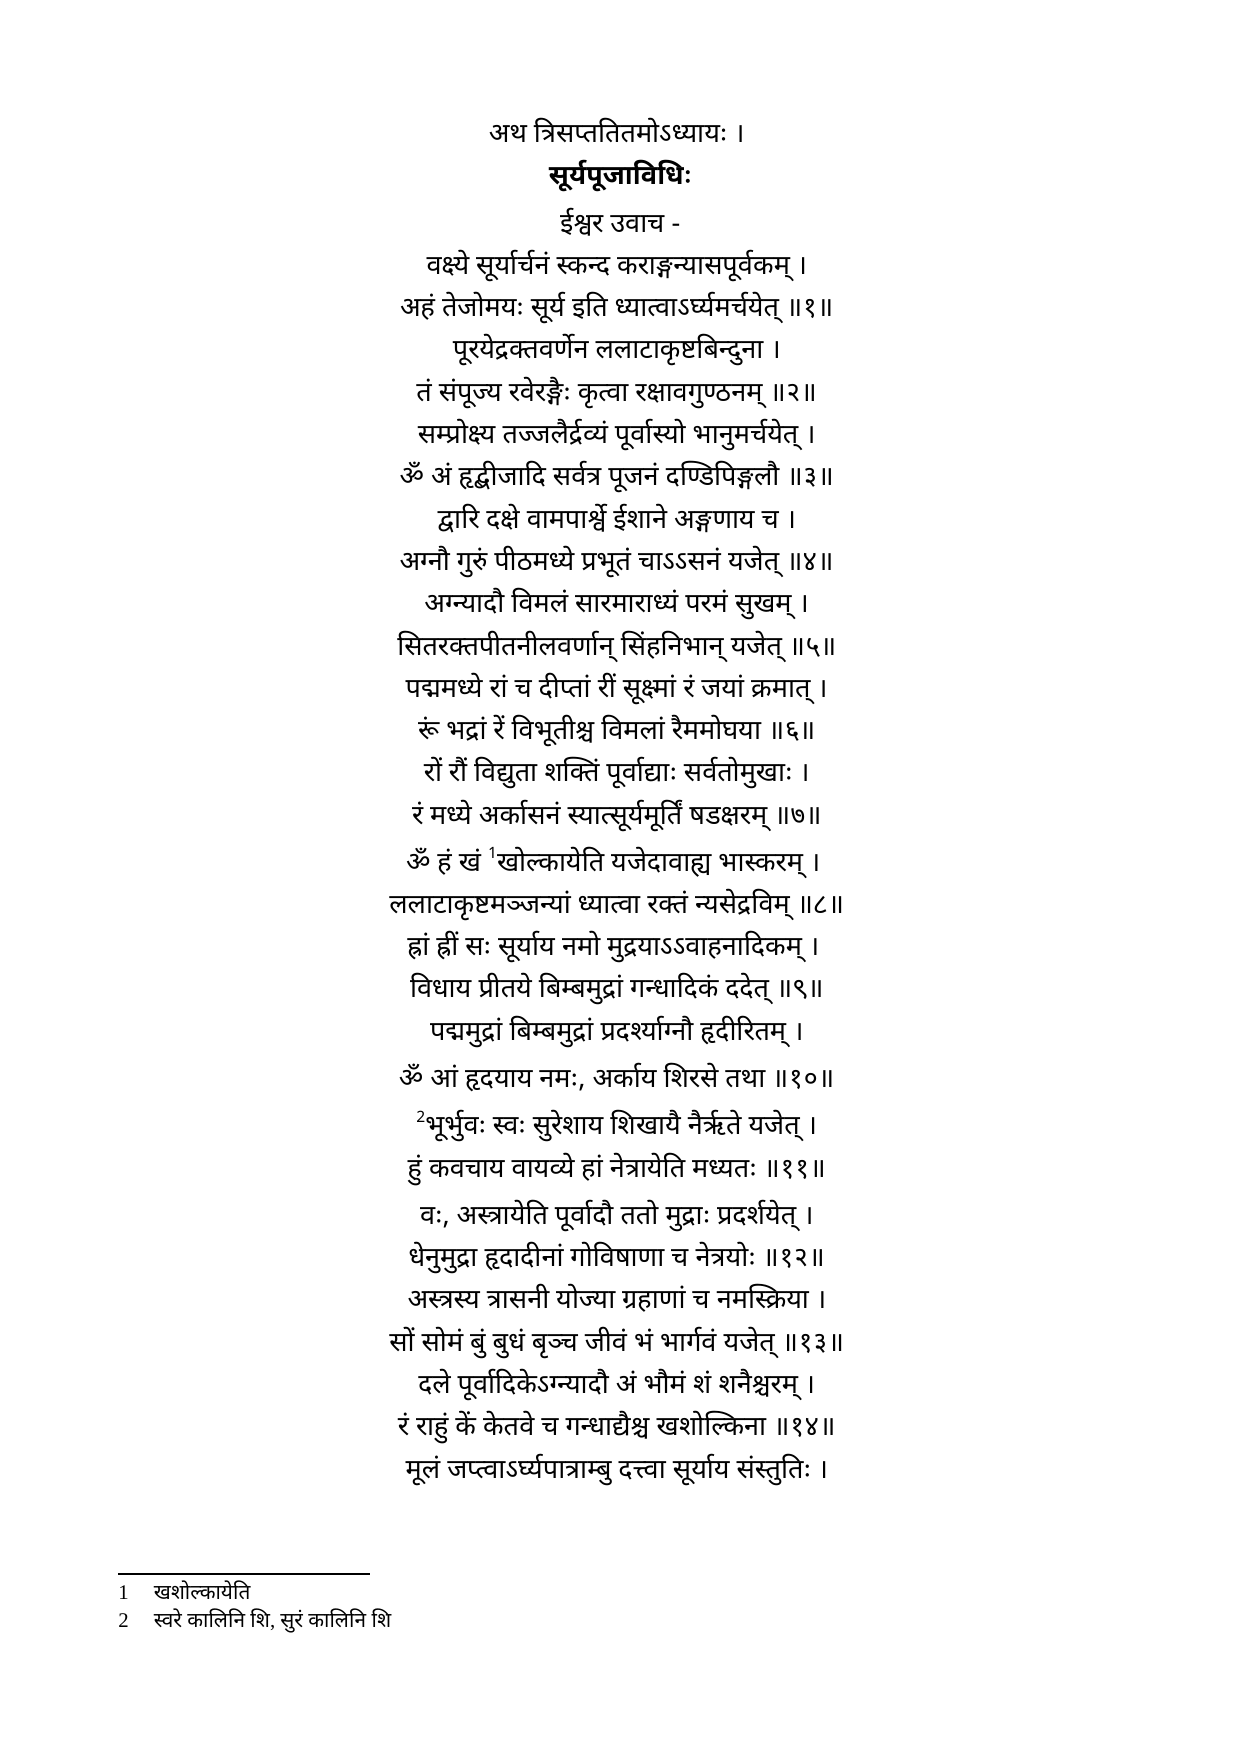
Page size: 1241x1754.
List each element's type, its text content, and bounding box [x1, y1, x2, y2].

text सूर्यपूजाविधिः ईश्वर उवाच - वक्ष्ये सूर्यार्चनं स्कन्द कराङ्गन्यासपूर्वकम् । अहं तेजोमयः सूर्य इति ध्यात्वाऽर्घ्यमर्चयेत् ॥१॥ पूरयेद्रक्तवर्णेन ललाटाकृष्टबिन्दुना । तं संपूज्य रवेरङ्गैः कृत्वा रक्षावगुण्ठनम् ॥२॥ सम्प्रोक्ष्य तज्जलैर्द्रव्यं पूर्वास्यो भानुमर्चयेत् । ॐ अं हृद्बीजादि सर्वत्र पूजनं दण्डिपिङ्गलौ ॥३॥ द्वारि दक्षे वामपार्श्वे ईशाने अङ्गणाय च । अग्नौ गुरुं पीठमध्ये प्रभूतं चाऽऽसनं यजेत् ॥४॥ अग्न्यादौ विमलं सारमाराध्यं परमं सुखम् । सितरक्तपीतनीलवर्णान् सिंहनिभान् यजेत् ॥५॥ पद्ममध्ये रां च दीप्तां रीं सूक्ष्मां रं जयां क्रमात् । रूं भद्रां रें विभूतीश्च विमलां रैममोघया ॥६॥ रों रौं विद्युता शक्तिं पूर्वाद्याः सर्वतोमुखाः । [118, 160, 1122, 793]
text अथ त्रिसप्ततितमोऽध्यायः । [118, 118, 1122, 153]
text रं मध्ये अर्कासनं स्यात्सूर्यमूर्तिं षडक्षरम् ॥७॥ ॐ हं खं खोल्कायेति यजेदावाह्य भास्करम् । ललाटाकृष्टमञ्जन्यां ध्यात्वा रक्तं न्यसेद्रविम् ॥८॥ ह्रां ह्रीं सः सूर्याय नमो मुद्रयाऽऽवाहनादिकम् । विधाय प्रीतये बिम्बमुद्रां गन्धादिकं ददेत् ॥९॥ पद्ममुद्रां बिम्बमुद्रां प्रदर्श्याग्नौ हृदीरितम् । ॐ आं हृदयाय नमः, अर्काय शिरसे तथा ॥१०॥ भूर्भुवः स्वः सुरेशाय शिखायै नैरृते यजेत् । हुं कवचाय वायव्ये हां नेत्रायेति मध्यतः ॥११॥ वः, अस्त्रायेति पूर्वादौ ततो मुद्राः प्रदर्शयेत् । धेनुमुद्रा हृदादीनां गोविषाणा च नेत्रयोः ॥१२॥ अस्त्रस्य त्रासनी योज्या ग्रहाणां च नमस्क्रिया । सों सोमं बुं बुधं बृञ्च जीवं भं भार्गवं यजेत् ॥१३॥ दले पूर्वादिकेऽग्न्यादौ अं भौमं शं शनैश्चरम् । रं राहुं कें केतवे च गन्धाद्यैश्च खशोल्किना ॥१४॥ मूलं जप्त्वाऽर्घ्यपात्राम्बु दत्त्वा सूर्याय संस्तुतिः । [118, 800, 1122, 1489]
text खशोल्कायेति [118, 1580, 1122, 1608]
text स्वरे कालिनि शि, सुरं कालिनि शि [118, 1608, 1122, 1636]
